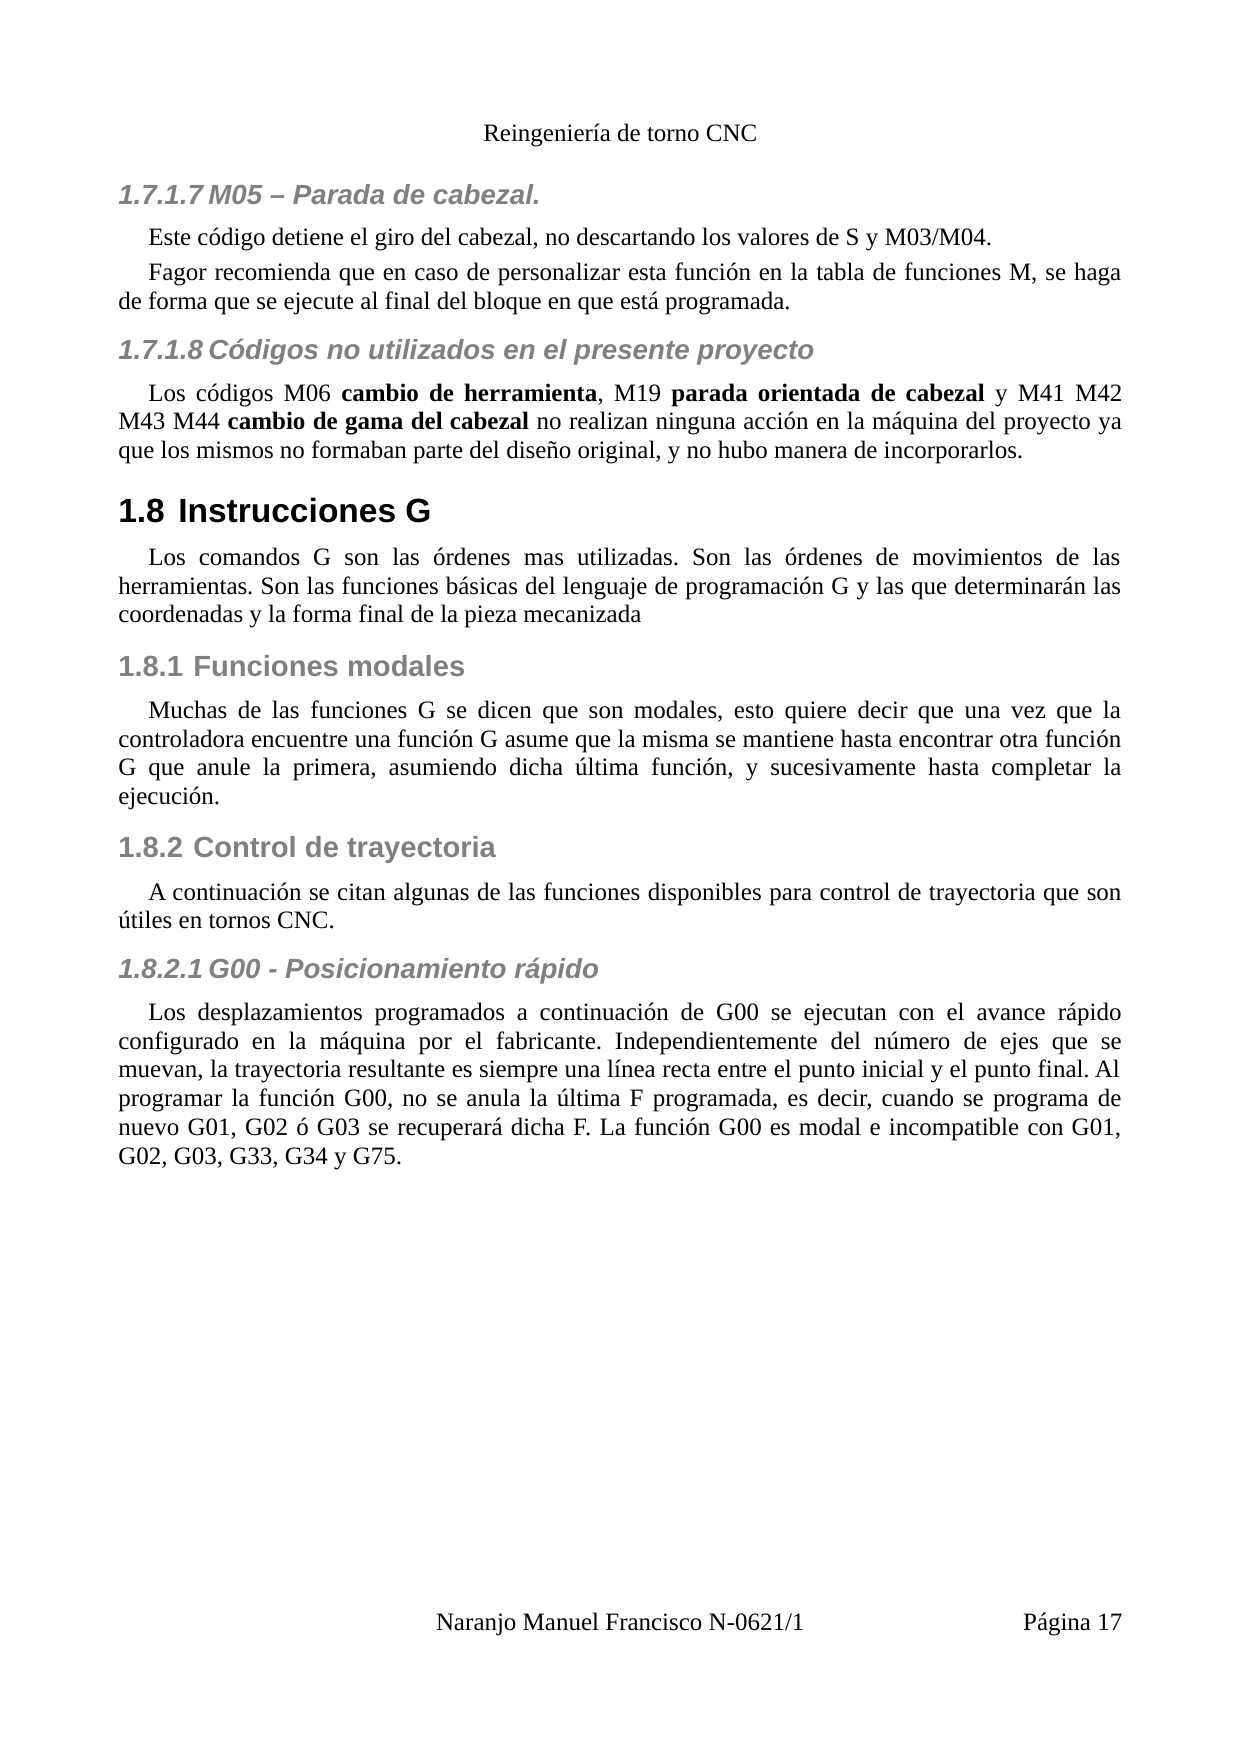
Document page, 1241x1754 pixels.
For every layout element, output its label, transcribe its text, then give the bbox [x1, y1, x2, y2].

text Este código detiene el giro del cabezal, no descartando los valores de S y M03/M04. [118, 222, 1122, 251]
text Muchas de las funciones G se dicen que son modales, esto quiere decir que una vez que la controladora encuentre una función G asume que la misma se mantiene hasta encontrar otra función G que anule la primera, asumiendo dicha última función, y sucesivamente hasta completar la ejecución. [118, 695, 1122, 810]
subtitle M05 – Parada de cabezal. [118, 178, 1122, 210]
text Los códigos M06 cambio de herramienta, M19 parada orientada de cabezal y M41 M42 M43 M44 cambio de gama del cabezal no realizan ninguna acción en la máquina del proyecto ya que los mismos no formaban parte del diseño original, y no hubo manera de incorporarlos. [118, 378, 1122, 464]
subtitle G00 - Posicionamiento rápido [118, 953, 1122, 984]
text Los comandos G son las órdenes mas utilizadas. Son las órdenes de movimientos de las herramientas. Son las funciones básicas del lenguaje de programación G y las que determinarán las coordenadas y la forma final de la pieza mecanizada [118, 542, 1122, 628]
subtitle Control de trayectoria [118, 831, 1122, 864]
text Fagor recomienda que en caso de personalizar esta función en la tabla de funciones M, se haga de forma que se ejecute al final del bloque en que está programada. [118, 257, 1122, 315]
subtitle Instrucciones G [118, 491, 1122, 529]
text A continuación se citan algunas de las funciones disponibles para control de trayectoria que son útiles en tornos CNC. [118, 877, 1122, 934]
subtitle Funciones modales [118, 649, 1122, 682]
text Los desplazamientos programados a continuación de G00 se ejecutan con el avance rápido configurado en la máquina por el fabricante. Independientemente del número de ejes que se muevan, la trayectoria resultante es siempre una línea recta entre el punto inicial y el punto final. Al programar la función G00, no se anula la última F programada, es decir, cuando se programa de nuevo G01, G02 ó G03 se recuperará dicha F. La función G00 es modal e incompatible con G01, G02, G03, G33, G34 y G75. [118, 997, 1122, 1169]
subtitle Códigos no utilizados en el presente proyecto [118, 333, 1122, 365]
